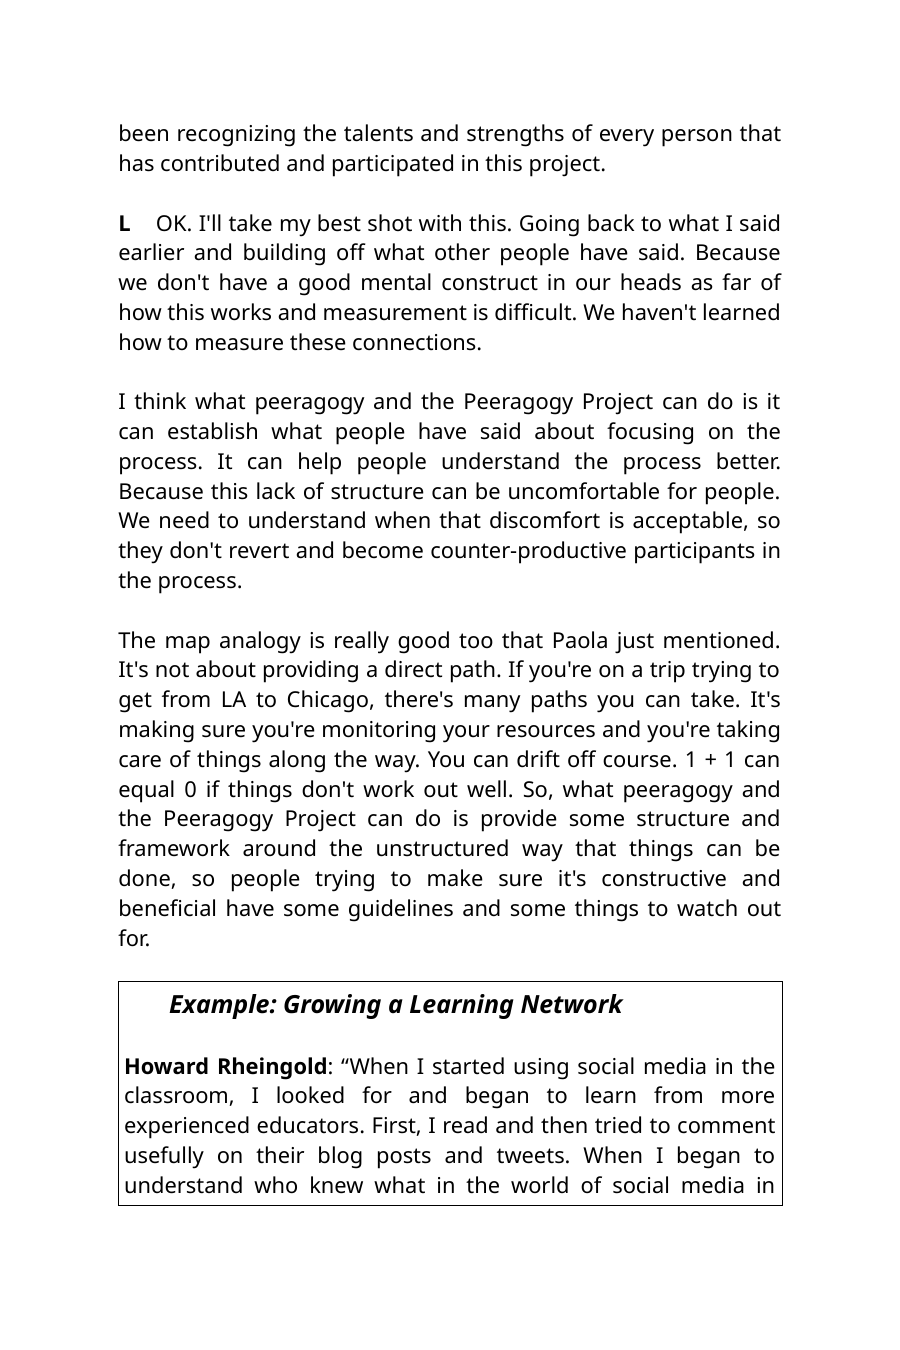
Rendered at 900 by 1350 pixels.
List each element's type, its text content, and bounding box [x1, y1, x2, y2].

text been recognizing the talents and strengths of every person that has contributed and participated in this project. [118, 118, 782, 178]
table_header Example: Growing a Learning Network Howard Rheingold: “When I started using social media in the classroom, I looked for and began to learn from more experienced educators. First, I read and then tried to comment usefully on their blog posts and tweets. When I began to understand who knew what in the world of social media in [119, 982, 782, 1205]
text The map analogy is really good too that Paola just mentioned. It's not about providing a direct path. If you're on a trip trying to get from LA to Chicago, there's many paths you can take. It's making sure you're monitoring your resources and you're taking care of things along the way. You can drift off course. 1 + 1 can equal 0 if things don't work out well. So, what peeragogy and the Peeragogy Project can do is provide some structure and framework around the unstructured way that things can be done, so people trying to make sure it's constructive and beneficial have some guidelines and some things to watch out for. [118, 624, 782, 952]
text L OK. I'll take my best shot with this. Going back to what I said earlier and building off what other people have said. Because we don't have a good mental construct in our heads as far of how this works and measurement is difficult. We haven't learned how to measure these connections. [118, 207, 782, 356]
text I think what peeragogy and the Peeragogy Project can do is it can establish what people have said about focusing on the process. It can help people understand the process better. Because this lack of structure can be uncomfortable for people. We need to understand when that discomfort is acceptable, so they don't revert and become counter-productive participants in the process. [118, 386, 782, 595]
